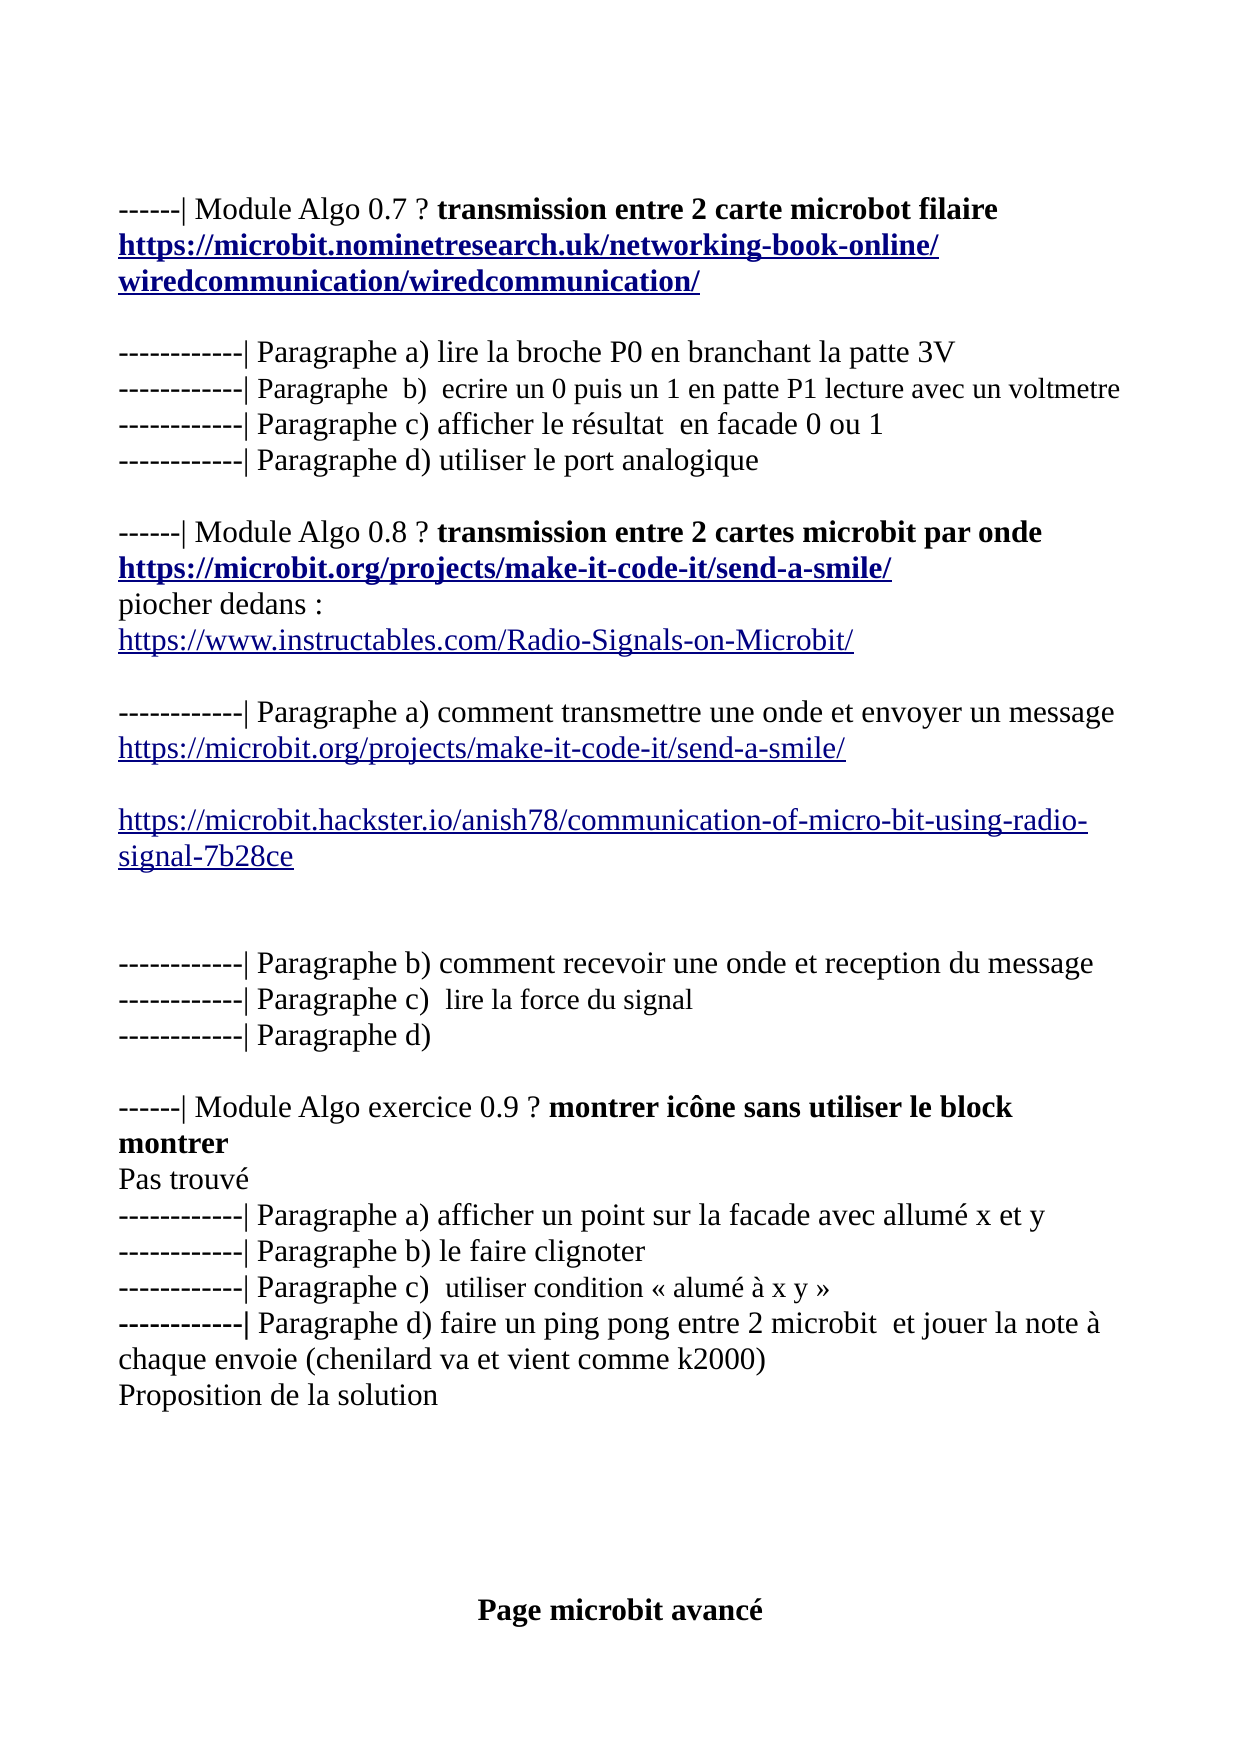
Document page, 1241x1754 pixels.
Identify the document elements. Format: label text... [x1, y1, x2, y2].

text Proposition de la solution [118, 1376, 1122, 1412]
text piocher dedans : [118, 585, 1122, 621]
text ------------| Paragraphe a) comment transmettre une onde et envoyer un message [118, 693, 1122, 729]
text Page microbit avancé [118, 1592, 1122, 1627]
text ------------| Paragraphe c) lire la force du signal [118, 981, 1122, 1017]
text ------| Module Algo exercice 0.9 ? montrer icône sans utiliser le block montrer [118, 1088, 1122, 1160]
text ------| Module Algo 0.8 ? transmission entre 2 cartes microbit par onde [118, 513, 1122, 549]
text https://microbit.org/projects/make-it-code-it/send-a-smile/ [118, 729, 1122, 765]
text Pas trouvé [118, 1160, 1122, 1196]
text ------------| Paragraphe d) faire un ping pong entre 2 microbit et jouer la note à chaque envoie (chenilard va et vient comme k2000) [118, 1304, 1122, 1376]
text ------------| Paragraphe a) afficher un point sur la facade avec allumé x et y [118, 1196, 1122, 1232]
text ------------| Paragraphe d) [118, 1017, 1122, 1052]
text ------------| Paragraphe c) afficher le résultat en facade 0 ou 1 [118, 406, 1122, 442]
text ------------| Paragraphe d) utiliser le port analogique [118, 442, 1122, 477]
text ------------| Paragraphe a) lire la broche P0 en branchant la patte 3V [118, 334, 1122, 370]
text https://microbit.hackster.io/anish78/communication-of-micro-bit-using-radio-signal-7b28ce [118, 801, 1122, 873]
text https://microbit.nominetresearch.uk/networking-book-online/wiredcommunication/wiredcommunication/ [118, 226, 1122, 298]
text https://www.instructables.com/Radio-Signals-on-Microbit/ [118, 621, 1122, 657]
text ------------| Paragraphe b) le faire clignoter [118, 1232, 1122, 1268]
text ------------| Paragraphe b) comment recevoir une onde et reception du message [118, 945, 1122, 981]
text https://microbit.org/projects/make-it-code-it/send-a-smile/ [118, 549, 1122, 585]
text ------| Module Algo 0.7 ? transmission entre 2 carte microbot filaire [118, 190, 1122, 226]
text ------------| Paragraphe c) utiliser condition « alumé à x y » [118, 1268, 1122, 1304]
text ------------| Paragraphe b) ecrire un 0 puis un 1 en patte P1 lecture avec un voltmetre [118, 370, 1122, 406]
